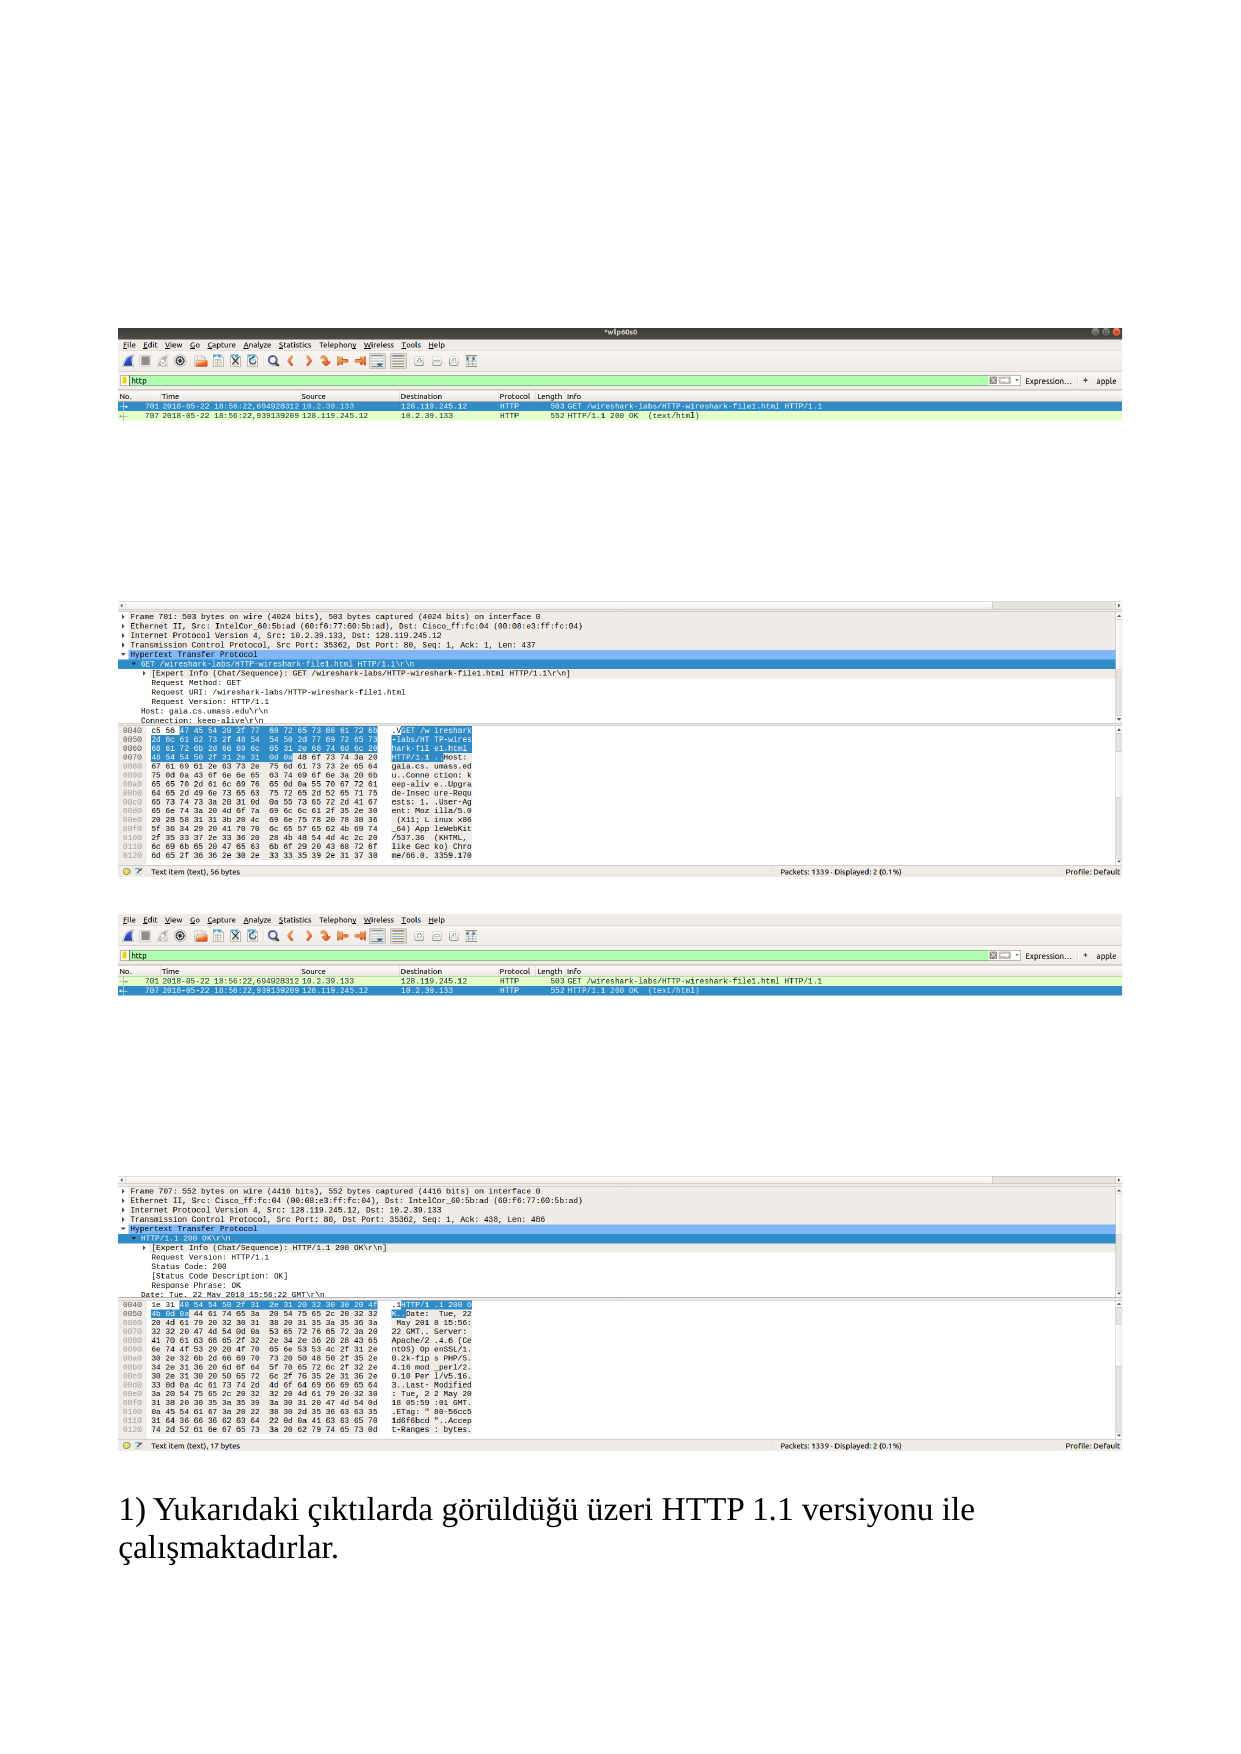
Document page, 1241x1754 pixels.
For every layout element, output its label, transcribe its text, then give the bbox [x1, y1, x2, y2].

text 1) Yukarıdaki çıktılarda görüldüğü üzeri HTTP 1.1 versiyonu ile çalışmaktadırlar. [118, 1489, 1122, 1566]
picture [118, 914, 1123, 1451]
picture [118, 328, 1123, 877]
